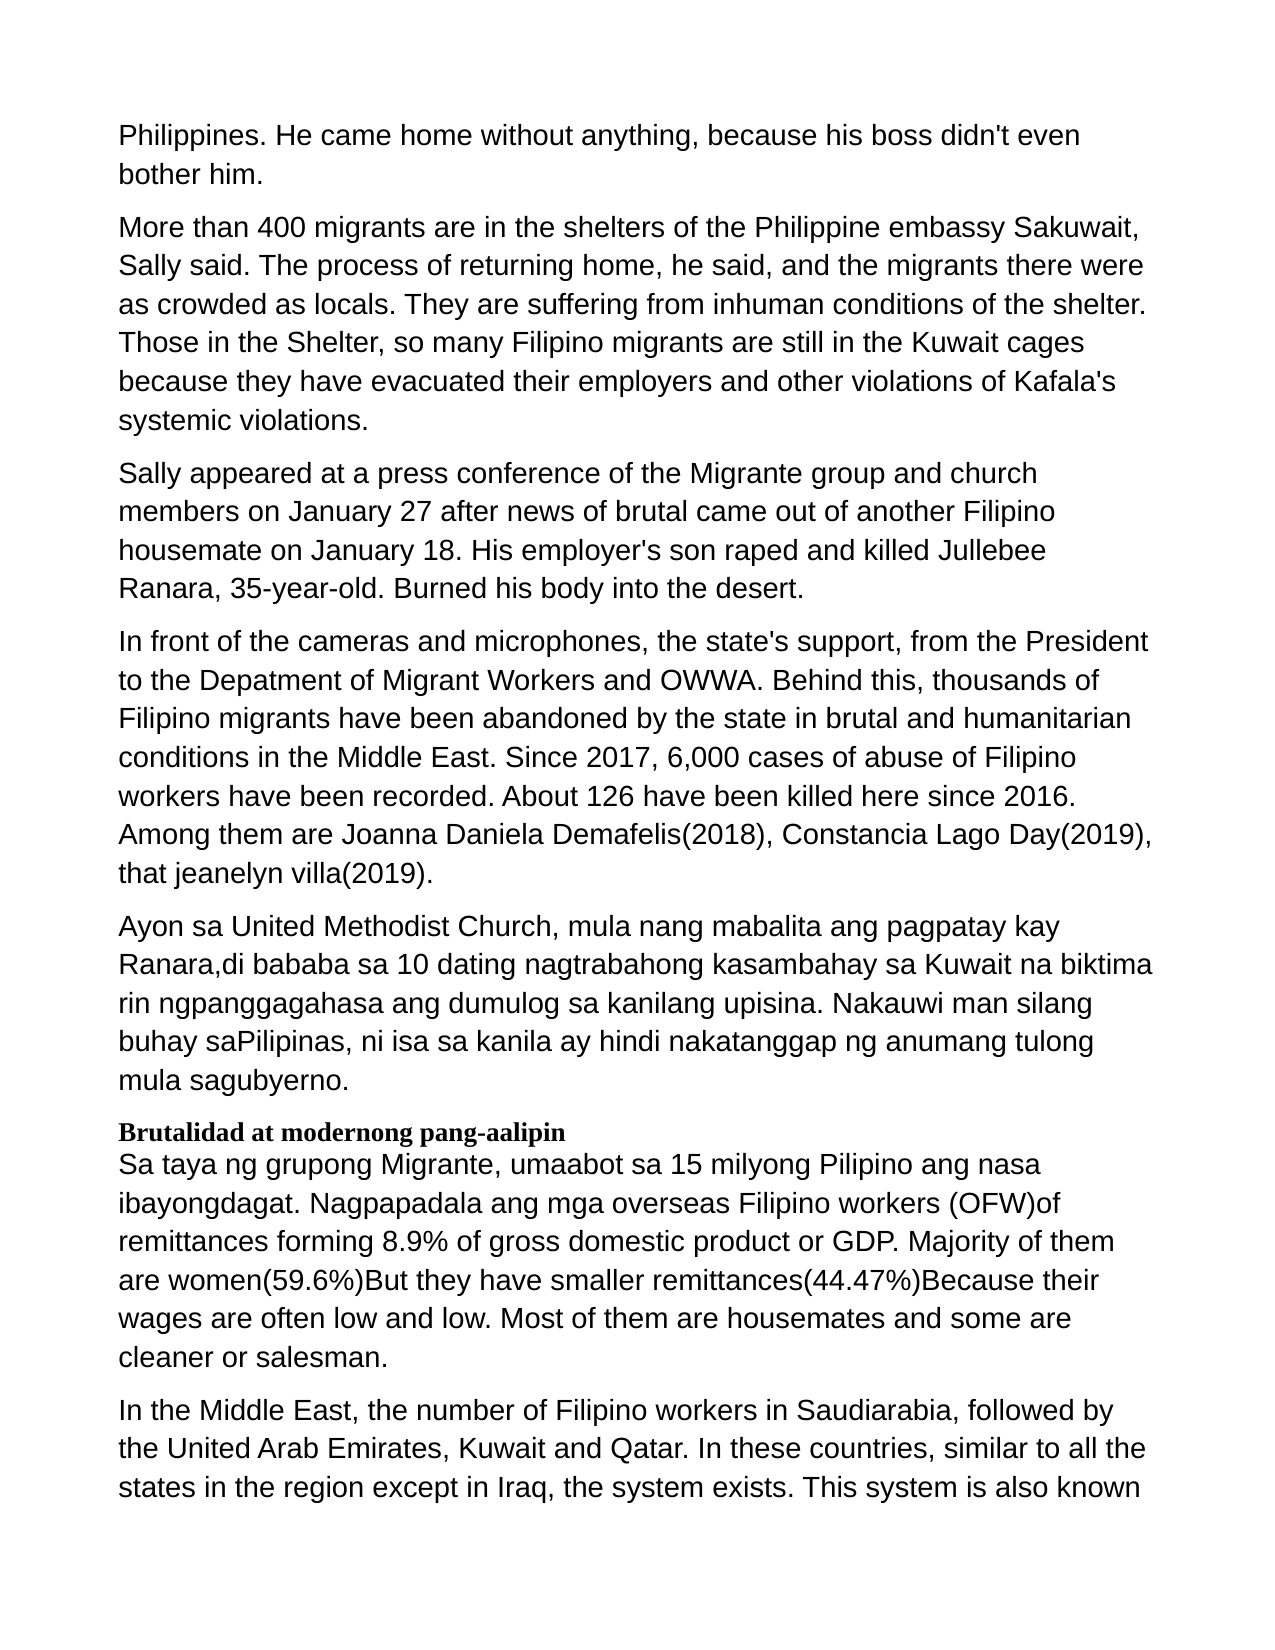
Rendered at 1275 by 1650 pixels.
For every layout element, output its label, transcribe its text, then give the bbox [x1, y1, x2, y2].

text Sa taya ng grupong Migrante, umaabot sa 15 milyong Pilipino ang nasa ibayongdagat. Nagpapadala ang mga overseas Filipino workers (OFW)of remittances forming 8.9% of gross domestic product or GDP. Majority of them are women(59.6%)But they have smaller remittances(44.47%)Because their wages are often low and low. Most of them are housemates and some are cleaner or salesman. [118, 1147, 1157, 1373]
text Sally appeared at a press conference of the Migrante group and church members on January 27 after news of brutal came out of another Filipino housemate on January 18. His employer's son raped and killed Jullebee Ranara, 35-year-old. Burned his body into the desert. [118, 456, 1157, 605]
subtitle Brutalidad at modernong pang-aalipin [118, 1116, 1157, 1147]
text Philippines. He came home without anything, because his boss didn't even bother him. [118, 118, 1157, 190]
text Ayon sa United Methodist Church, mula nang mabalita ang pagpatay kay Ranara,di bababa sa 10 dating nagtrabahong kasambahay sa Kuwait na biktima rin ngpanggagahasa ang dumulog sa kanilang upisina. Nakauwi man silang buhay saPilipinas, ni isa sa kanila ay hindi nakatanggap ng anumang tulong mula sagubyerno. [118, 909, 1157, 1096]
text In front of the cameras and microphones, the state's support, from the President to the Depatment of Migrant Workers and OWWA. Behind this, thousands of Filipino migrants have been abandoned by the state in brutal and humanitarian conditions in the Middle East. Since 2017, 6,000 cases of abuse of Filipino workers have been recorded. About 126 have been killed here since 2016. Among them are Joanna Daniela Demafelis(2018), Constancia Lago Day(2019), that jeanelyn villa(2019). [118, 624, 1157, 889]
text In the Middle East, the number of Filipino workers in Saudiarabia, followed by the United Arab Emirates, Kuwait and Qatar. In these countries, similar to all the states in the region except in Iraq, the system exists. This system is also known [118, 1393, 1157, 1504]
text More than 400 migrants are in the shelters of the Philippine embassy Sakuwait, Sally said. The process of returning home, he said, and the migrants there were as crowded as locals. They are suffering from inhuman conditions of the shelter. Those in the Shelter, so many Filipino migrants are still in the Kuwait cages because they have evacuated their employers and other violations of Kafala's systemic violations. [118, 210, 1157, 436]
